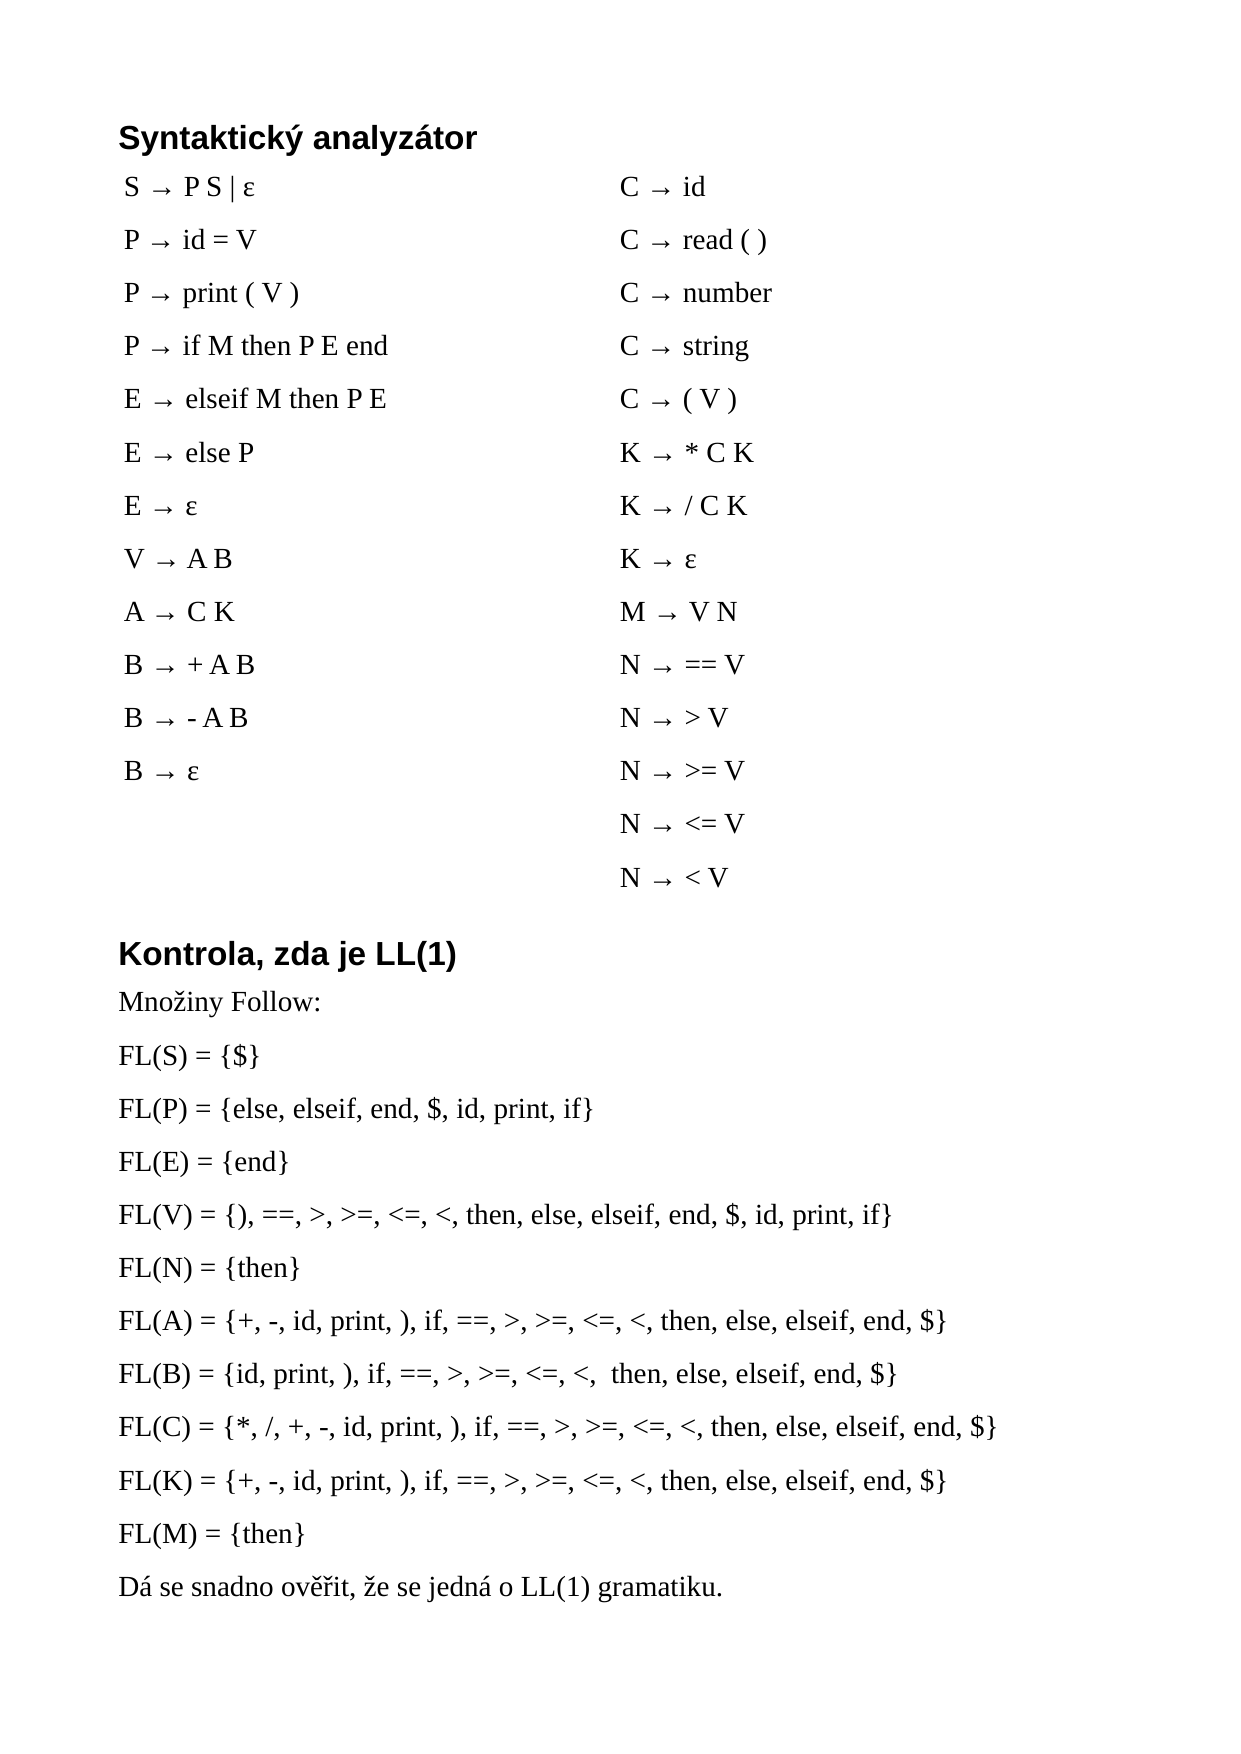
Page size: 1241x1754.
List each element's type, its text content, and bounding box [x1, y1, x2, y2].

text FL(E) = {end} [118, 1144, 1122, 1177]
table_header C → id C → read ( ) C → number C → string C → ( V ) K → * C K K → / C K K → ε M → V N N → == V N → > V N → >= V N → <= V N → < V [620, 169, 1122, 913]
text FL(P) = {else, elseif, end, $, id, print, if} [118, 1091, 1122, 1124]
text FL(C) = {*, /, +, -, id, print, ), if, ==, >, >=, <=, <, then, else, elseif, end, $} [118, 1409, 1122, 1443]
subtitle Kontrola, zda je LL(1) [118, 934, 1122, 972]
text FL(V) = {), ==, >, >=, <=, <, then, else, elseif, end, $, id, print, if} [118, 1197, 1122, 1231]
text FL(B) = {id, print, ), if, ==, >, >=, <=, <, then, else, elseif, end, $} [118, 1356, 1122, 1390]
table_header S → P S | ε P → id = V P → print ( V ) P → if M then P E end E → elseif M then P E E → else P E → ε V → A B A → C K B → + A B B → - A B B → ε [124, 169, 619, 913]
text FL(A) = {+, -, id, print, ), if, ==, >, >=, <=, <, then, else, elseif, end, $} [118, 1303, 1122, 1337]
text FL(M) = {then} [118, 1516, 1122, 1549]
text Dá se snadno ověřit, že se jedná o LL(1) gramatiku. [118, 1569, 1122, 1602]
text FL(N) = {then} [118, 1250, 1122, 1284]
text Množiny Follow: [118, 984, 1122, 1018]
text FL(K) = {+, -, id, print, ), if, ==, >, >=, <=, <, then, else, elseif, end, $} [118, 1463, 1122, 1496]
text FL(S) = {$} [118, 1038, 1122, 1071]
subtitle Syntaktický analyzátor [118, 118, 1122, 157]
